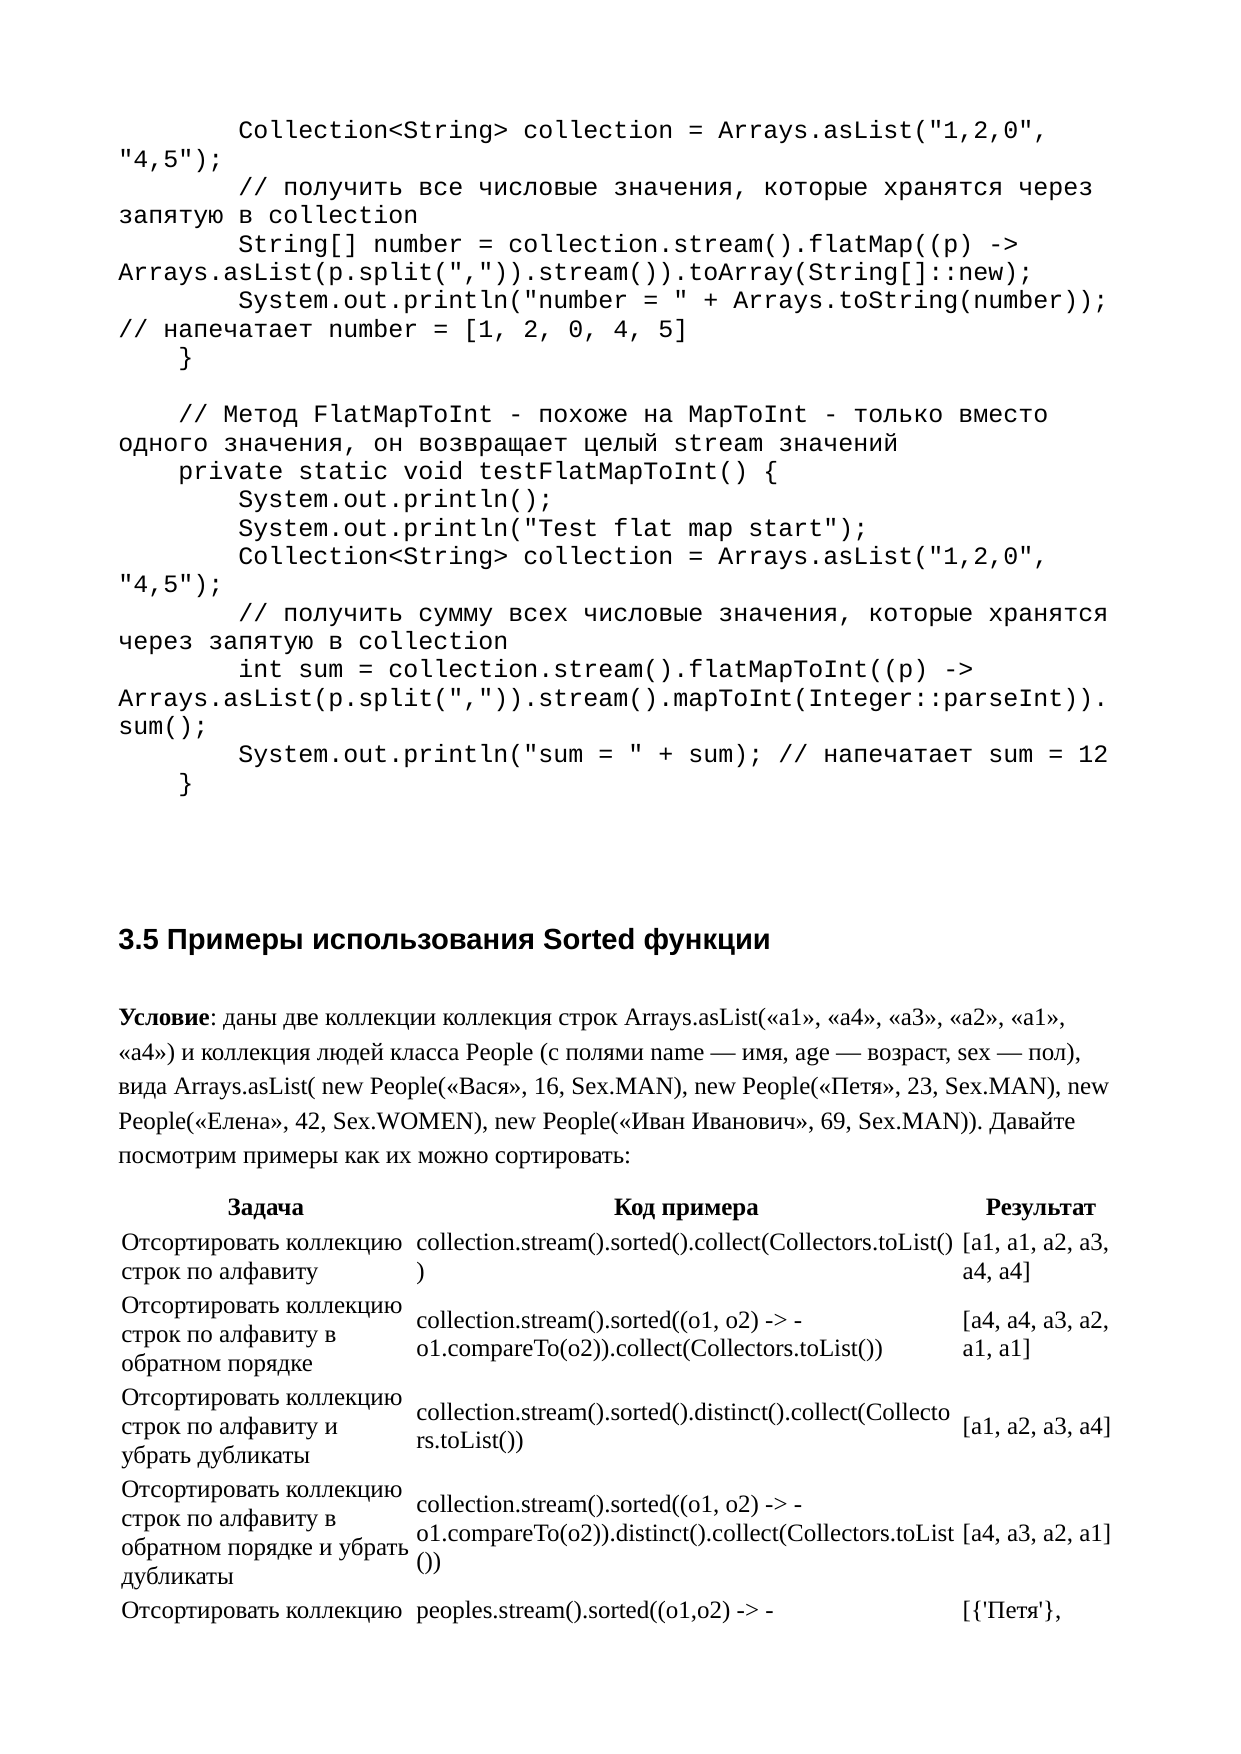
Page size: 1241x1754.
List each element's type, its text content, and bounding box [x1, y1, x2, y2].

table_cell Отсортировать коллекцию строк по алфавиту в обратном порядке [118, 1288, 413, 1379]
table_cell [{'Петя'}, [960, 1593, 1122, 1627]
table_cell [a1, a1, a2, a3, a4, a4] [960, 1224, 1122, 1287]
table_cell collection.stream().sorted((o1, o2) -> -o1.compareTo(o2)).distinct().collect(Collectors.toList()) [413, 1472, 959, 1592]
table_cell Отсортировать коллекцию [118, 1593, 413, 1627]
table_cell peoples.stream().sorted((o1,o2) -> [413, 1593, 959, 1627]
text Collection<String> collection = Arrays.asList("1,2,0", "4,5"); [118, 118, 1122, 175]
text } [118, 345, 1122, 373]
text // Метод FlatMapToInt - похоже на MapToInt - только вместо одного значения, он возвращает целый stream значений [118, 402, 1122, 458]
text System.out.println(); [118, 487, 1122, 515]
text Условие: даны две коллекции коллекция строк Arrays.asList(«a1», «a4», «a3», «a2», «a1», «a4») и коллекция людей класса People (с полями name — имя, age — возраст, sex — пол), вида Arrays.asList( new People(«Вася», 16, Sex.MAN), new People(«Петя», 23, Sex.MAN), new People(«Елена», 42, Sex.WOMEN), new People(«Иван Иванович», 69, Sex.MAN)). Давайте посмотрим примеры как их можно сортировать: [118, 968, 1122, 1169]
table_cell Отсортировать коллекцию строк по алфавиту в обратном порядке и убрать дубликаты [118, 1472, 413, 1592]
text // получить все числовые значения, которые хранятся через запятую в collection [118, 175, 1122, 231]
table_header Результат [960, 1190, 1122, 1224]
text System.out.println("Test flat map start"); [118, 515, 1122, 543]
subtitle 3.5 Примеры использования Sorted функции [118, 922, 1122, 956]
table_header Код примера [413, 1190, 959, 1224]
text private static void testFlatMapToInt() { [118, 458, 1122, 487]
table_header Задача [118, 1190, 413, 1224]
table_cell collection.stream().sorted((o1, o2) -> -o1.compareTo(o2)).collect(Collectors.toList()) [413, 1288, 959, 1379]
table_cell Отсортировать коллекцию строк по алфавиту [118, 1224, 413, 1287]
table_cell Отсортировать коллекцию строк по алфавиту и убрать дубликаты [118, 1380, 413, 1472]
table_cell collection.stream().sorted().collect(Collectors.toList()) [413, 1224, 959, 1287]
text // получить сумму всех числовые значения, которые хранятся через запятую в collection [118, 600, 1122, 657]
table_cell [a1, a2, a3, a4] [960, 1380, 1122, 1472]
table_cell [a4, a4, a3, a2, a1, a1] [960, 1288, 1122, 1379]
text int sum = collection.stream().flatMapToInt((p) -> Arrays.asList(p.split(",")).stream().mapToInt(Integer::parseInt)).sum(); [118, 657, 1122, 742]
table_cell collection.stream().sorted().distinct().collect(Collectors.toList()) [413, 1380, 959, 1472]
table_cell [a4, a3, a2, a1] [960, 1472, 1122, 1592]
text System.out.println("sum = " + sum); // напечатает sum = 12 [118, 742, 1122, 770]
text Collection<String> collection = Arrays.asList("1,2,0", "4,5"); [118, 543, 1122, 600]
text System.out.println("number = " + Arrays.toString(number)); // напечатает number = [1, 2, 0, 4, 5] [118, 288, 1122, 345]
text } [118, 770, 1122, 798]
text String[] number = collection.stream().flatMap((p) -> Arrays.asList(p.split(",")).stream()).toArray(String[]::new); [118, 231, 1122, 288]
